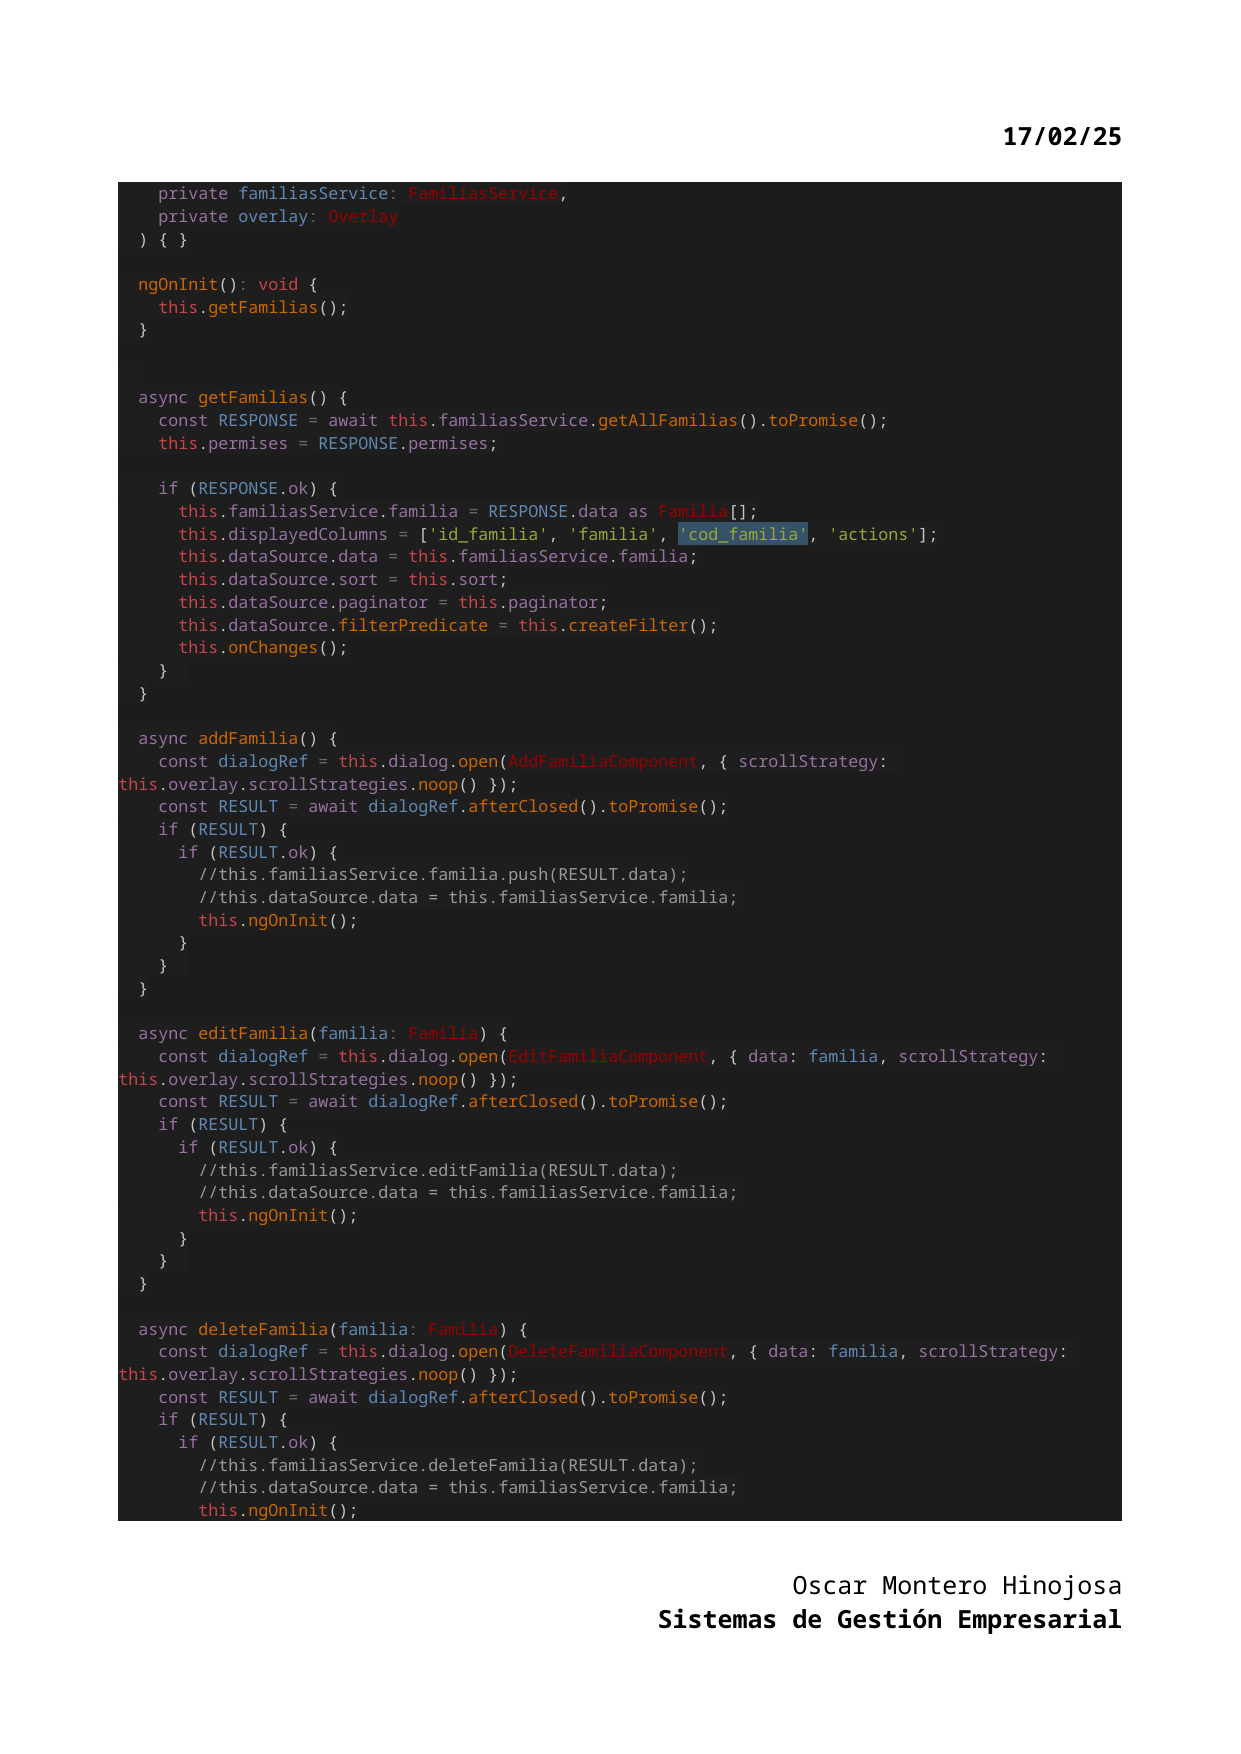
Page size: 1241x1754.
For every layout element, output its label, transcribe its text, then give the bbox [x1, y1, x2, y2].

text this.displayedColumns = ['id_familia', 'familia', 'cod_familia', 'actions']; [118, 522, 1122, 545]
text this.familiasService.familia = RESPONSE.data as Familia[]; [118, 499, 1122, 522]
text if (RESPONSE.ok) { [118, 477, 1122, 499]
text const RESPONSE = await this.familiasService.getAllFamilias().toPromise(); [118, 409, 1122, 431]
text this.dataSource.data = this.familiasService.familia; [118, 545, 1122, 568]
text if (RESULT) { [118, 1113, 1122, 1135]
text if (RESULT.ok) { [118, 840, 1122, 863]
text async getFamilias() { [118, 386, 1122, 409]
text this.onChanges(); [118, 636, 1122, 658]
text //this.dataSource.data = this.familiasService.familia; [118, 1181, 1122, 1203]
text this.ngOnInit(); [118, 908, 1122, 931]
text this.dataSource.filterPredicate = this.createFilter(); [118, 613, 1122, 636]
text async addFamilia() { [118, 727, 1122, 749]
text async editFamilia(familia: Familia) { [118, 1022, 1122, 1044]
text if (RESULT.ok) { [118, 1431, 1122, 1453]
text } [118, 681, 1122, 704]
text //this.dataSource.data = this.familiasService.familia; [118, 1476, 1122, 1499]
text this.permises = RESPONSE.permises; [118, 431, 1122, 454]
text const RESULT = await dialogRef.afterClosed().toPromise(); [118, 1385, 1122, 1408]
text const RESULT = await dialogRef.afterClosed().toPromise(); [118, 795, 1122, 817]
text } [118, 658, 1122, 681]
text //this.familiasService.familia.push(RESULT.data); [118, 863, 1122, 886]
text this.dataSource.sort = this.sort; [118, 568, 1122, 590]
text } [118, 318, 1122, 341]
text } [118, 1272, 1122, 1294]
text } [118, 954, 1122, 976]
text const dialogRef = this.dialog.open(AddFamiliaComponent, { scrollStrategy: this.overlay.scrollStrategies.noop() }); [118, 749, 1122, 795]
text } [118, 976, 1122, 999]
text const RESULT = await dialogRef.afterClosed().toPromise(); [118, 1090, 1122, 1113]
text } [118, 931, 1122, 954]
text ) { } [118, 227, 1122, 250]
text private familiasService: FamiliasService, [118, 182, 1122, 204]
text if (RESULT) { [118, 1408, 1122, 1431]
text //this.familiasService.editFamilia(RESULT.data); [118, 1158, 1122, 1181]
text this.getFamilias(); [118, 295, 1122, 318]
text if (RESULT.ok) { [118, 1135, 1122, 1158]
text } [118, 1226, 1122, 1249]
text this.ngOnInit(); [118, 1499, 1122, 1521]
text const dialogRef = this.dialog.open(DeleteFamiliaComponent, { data: familia, scrollStrategy: this.overlay.scrollStrategies.noop() }); [118, 1340, 1122, 1385]
text const dialogRef = this.dialog.open(EditFamiliaComponent, { data: familia, scrollStrategy: this.overlay.scrollStrategies.noop() }); [118, 1044, 1122, 1090]
text //this.familiasService.deleteFamilia(RESULT.data); [118, 1453, 1122, 1476]
text this.dataSource.paginator = this.paginator; [118, 590, 1122, 613]
text } [118, 1249, 1122, 1272]
text private overlay: Overlay [118, 204, 1122, 227]
text //this.dataSource.data = this.familiasService.familia; [118, 886, 1122, 908]
text ngOnInit(): void { [118, 272, 1122, 295]
text async deleteFamilia(familia: Familia) { [118, 1317, 1122, 1340]
text this.ngOnInit(); [118, 1203, 1122, 1226]
text if (RESULT) { [118, 817, 1122, 840]
